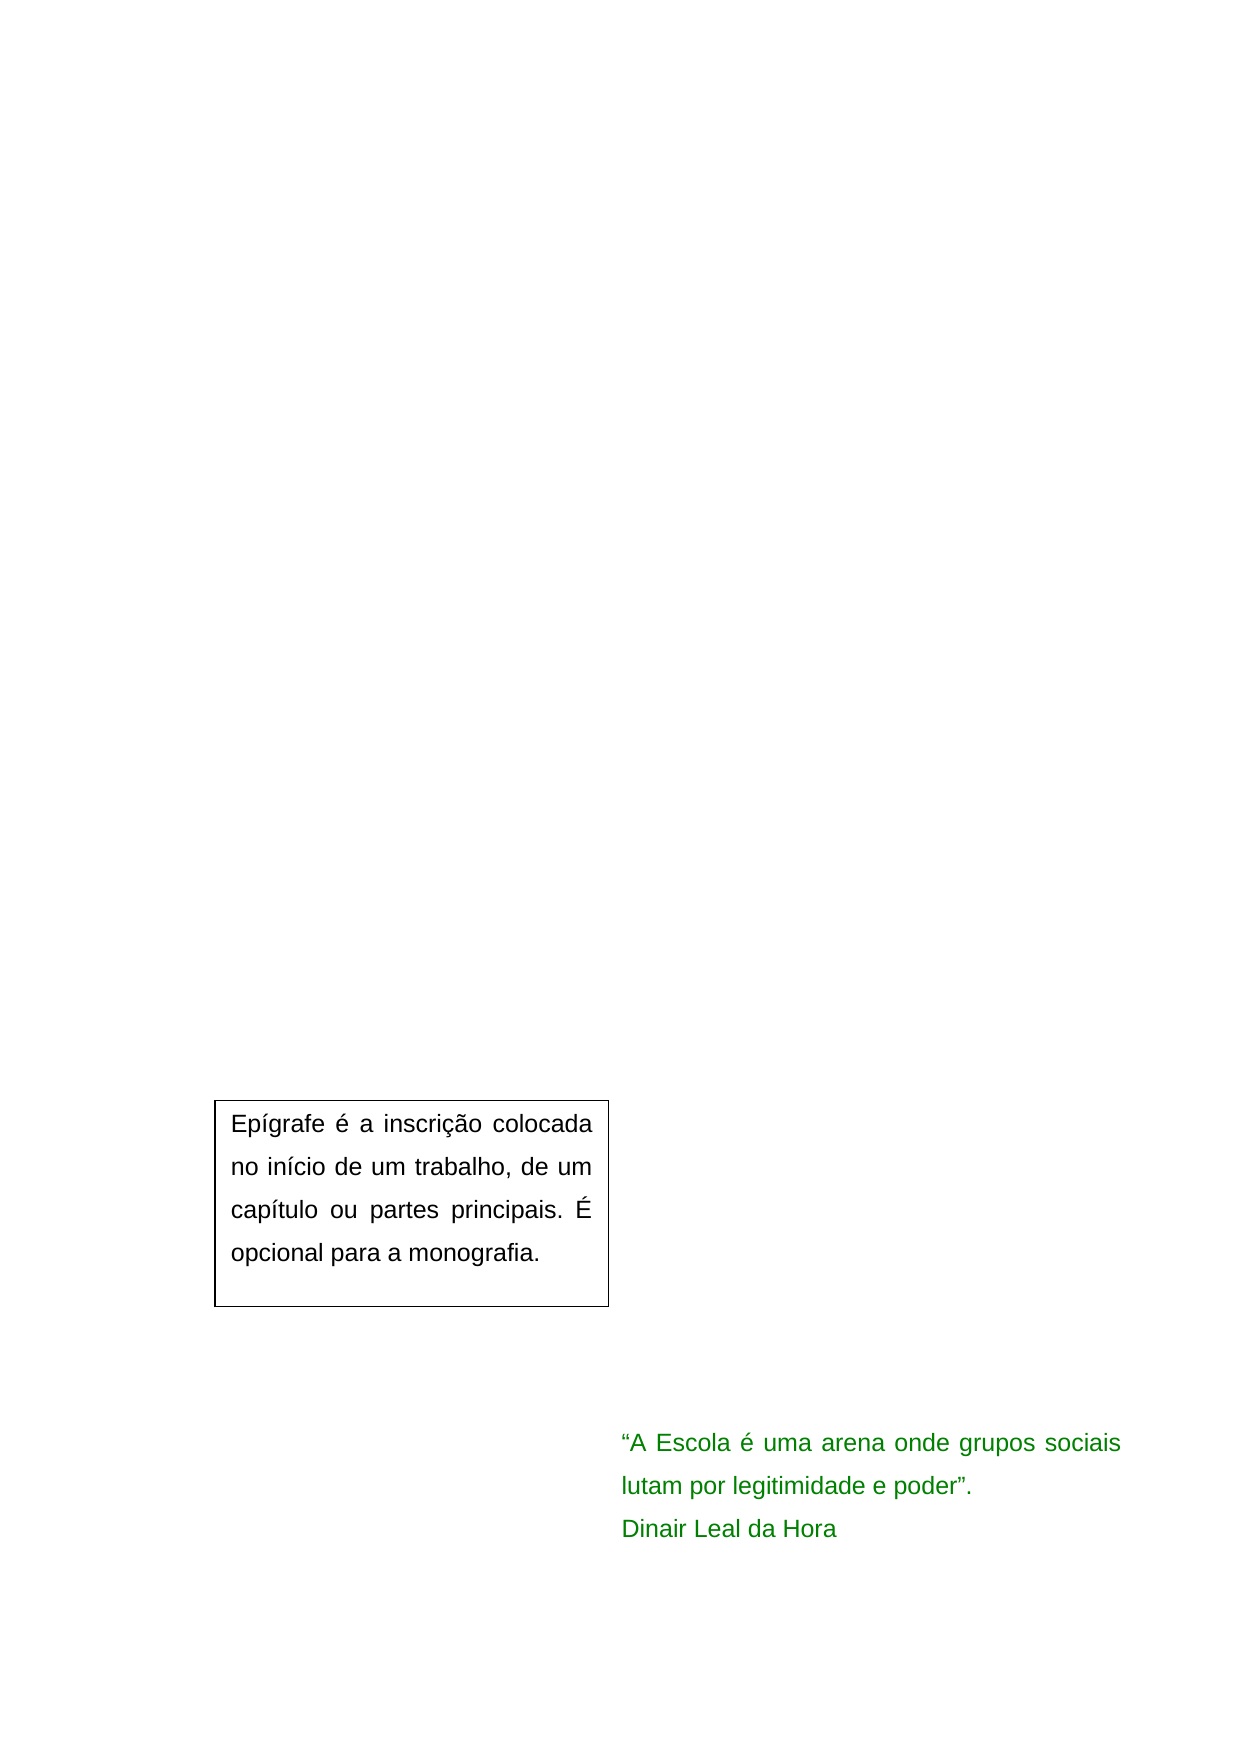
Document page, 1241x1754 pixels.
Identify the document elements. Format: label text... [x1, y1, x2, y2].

text Epígrafe é a inscrição colocada no início de um trabalho, de um capítulo ou partes principais. É opcional para a monografia. [231, 1109, 593, 1267]
text Dinair Leal da Hora [621, 1514, 1122, 1543]
text “A Escola é uma arena onde grupos sociais lutam por legitimidade e poder”. [621, 1428, 1122, 1500]
